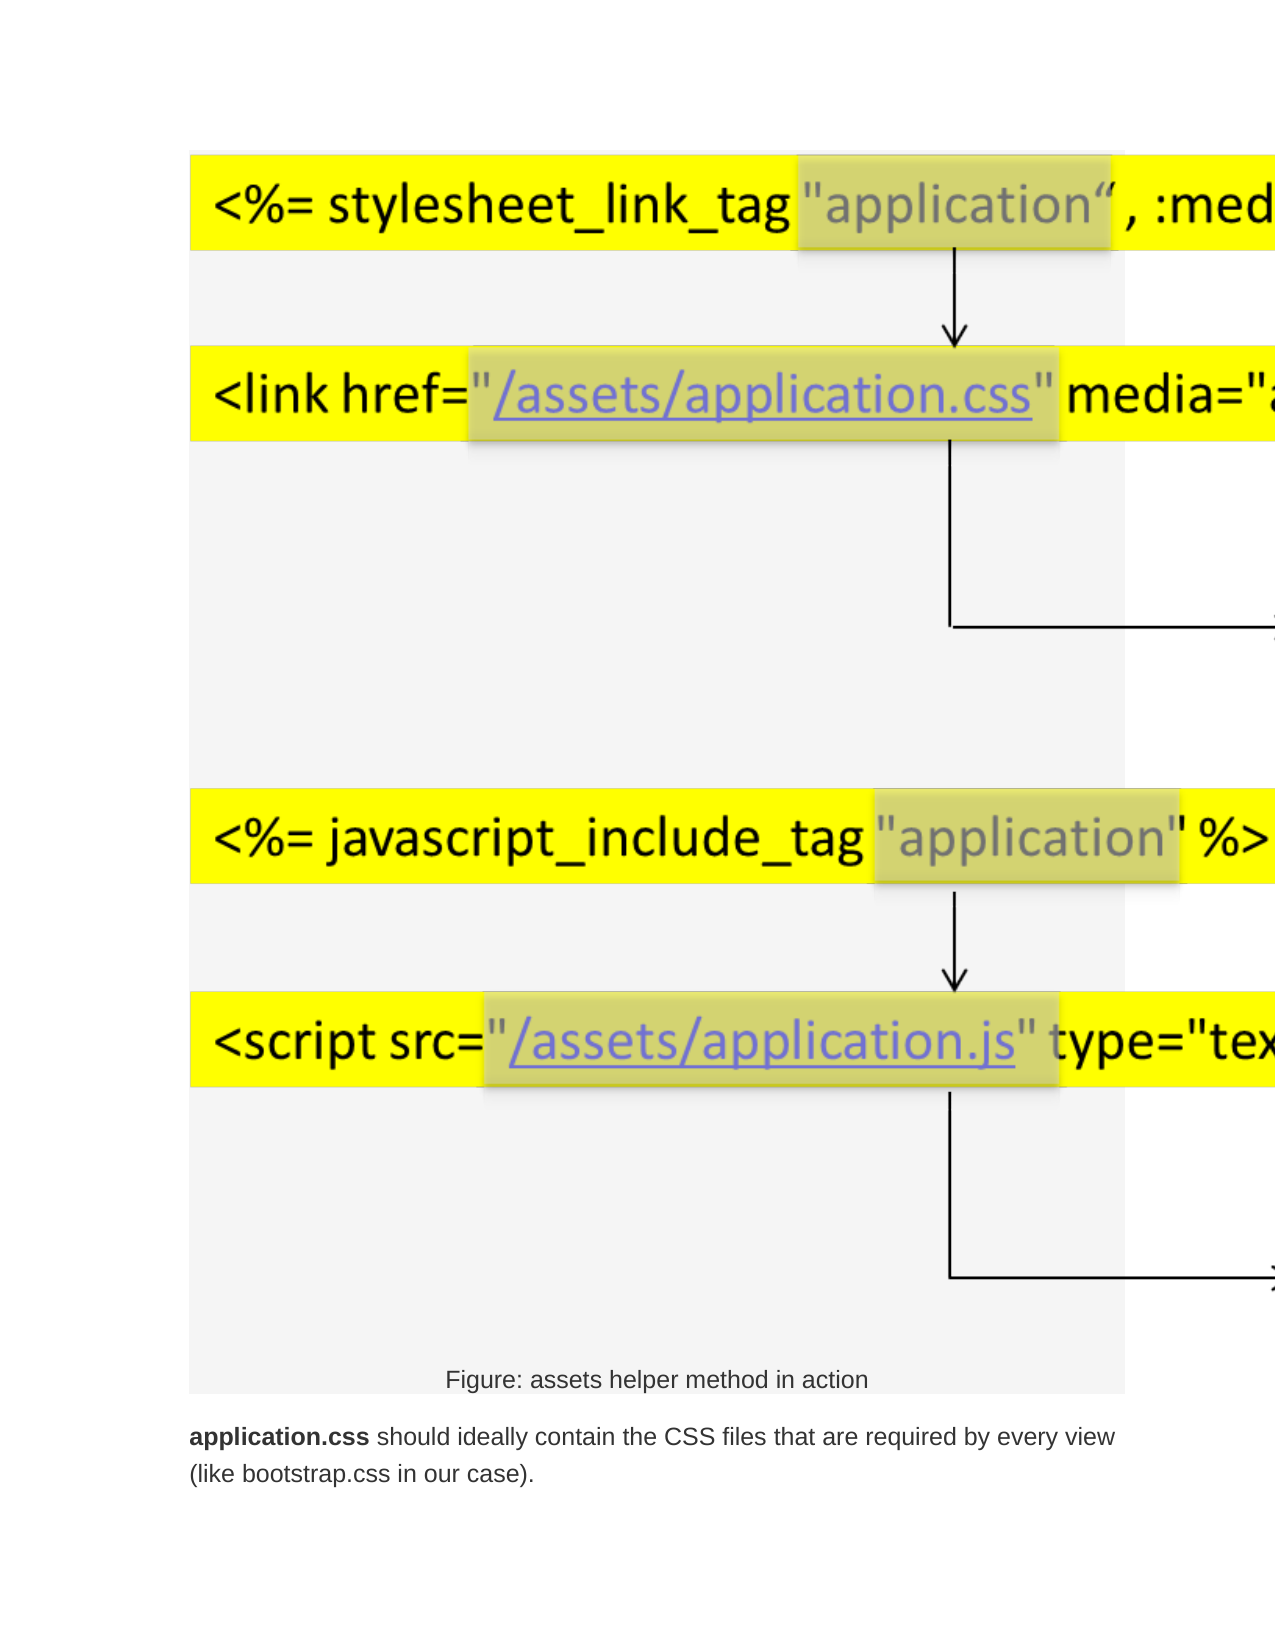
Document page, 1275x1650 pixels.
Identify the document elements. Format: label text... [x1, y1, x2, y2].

text application.css should ideally contain the CSS files that are required by every view (like bootstrap.css in our case). [189, 1413, 1125, 1488]
text Figure: assets helper method in action [189, 1357, 1125, 1394]
